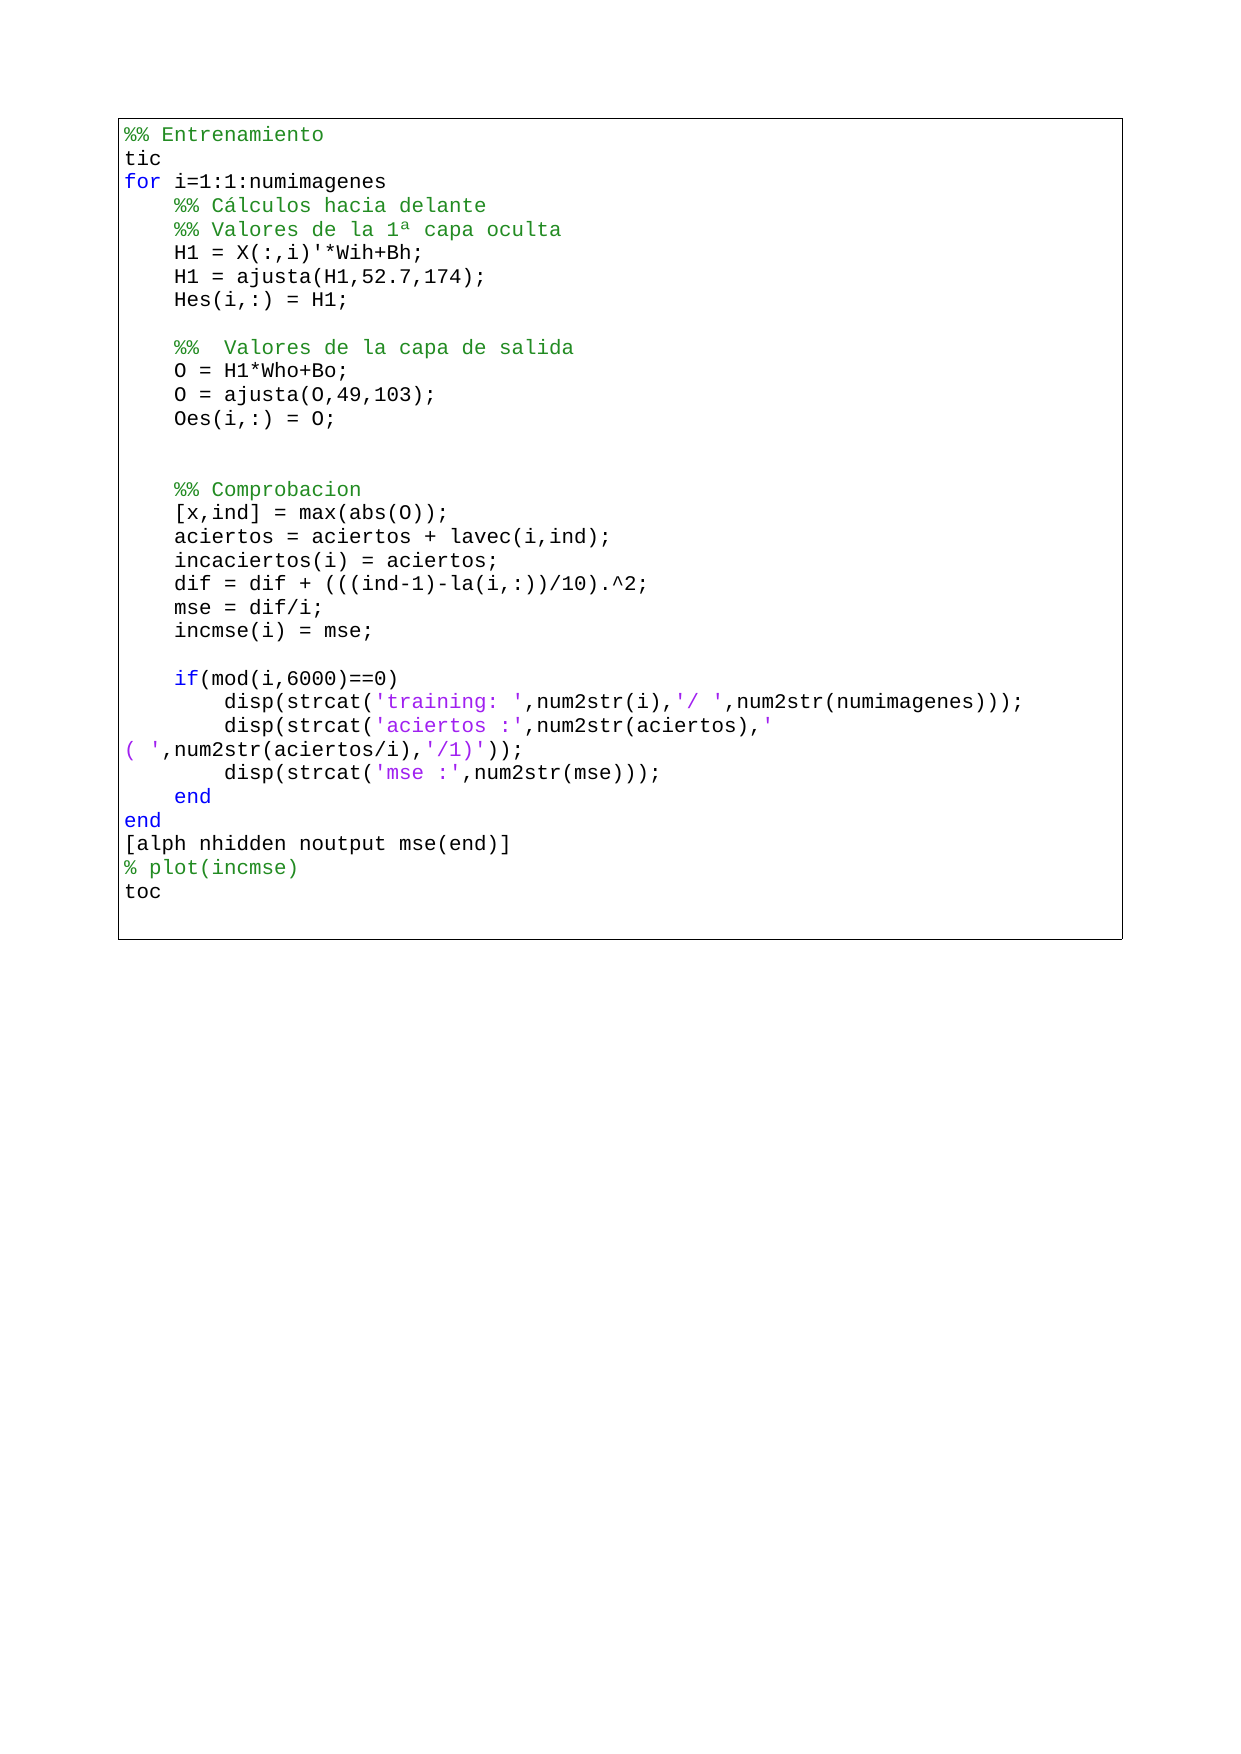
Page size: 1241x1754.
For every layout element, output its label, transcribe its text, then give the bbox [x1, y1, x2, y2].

table_header %% Entrenamiento tic for i=1:1:numimagenes %% Cálculos hacia delante %% Valores de la 1ª capa oculta H1 = X(:,i)'*Wih+Bh; H1 = ajusta(H1,52.7,174); Hes(i,:) = H1; %% Valores de la capa de salida O = H1*Who+Bo; O = ajusta(O,49,103); Oes(i,:) = O; %% Comprobacion [x,ind] = max(abs(O)); aciertos = aciertos + lavec(i,ind); incaciertos(i) = aciertos; dif = dif + (((ind-1)-la(i,:))/10).^2; mse = dif/i; incmse(i) = mse; if(mod(i,6000)==0) disp(strcat('training: ',num2str(i),'/ ',num2str(numimagenes))); disp(strcat('aciertos :',num2str(aciertos),' ( ',num2str(aciertos/i),'/1)')); disp(strcat('mse :',num2str(mse))); end end [alph nhidden noutput mse(end)] % plot(incmse) toc [119, 119, 1122, 939]
